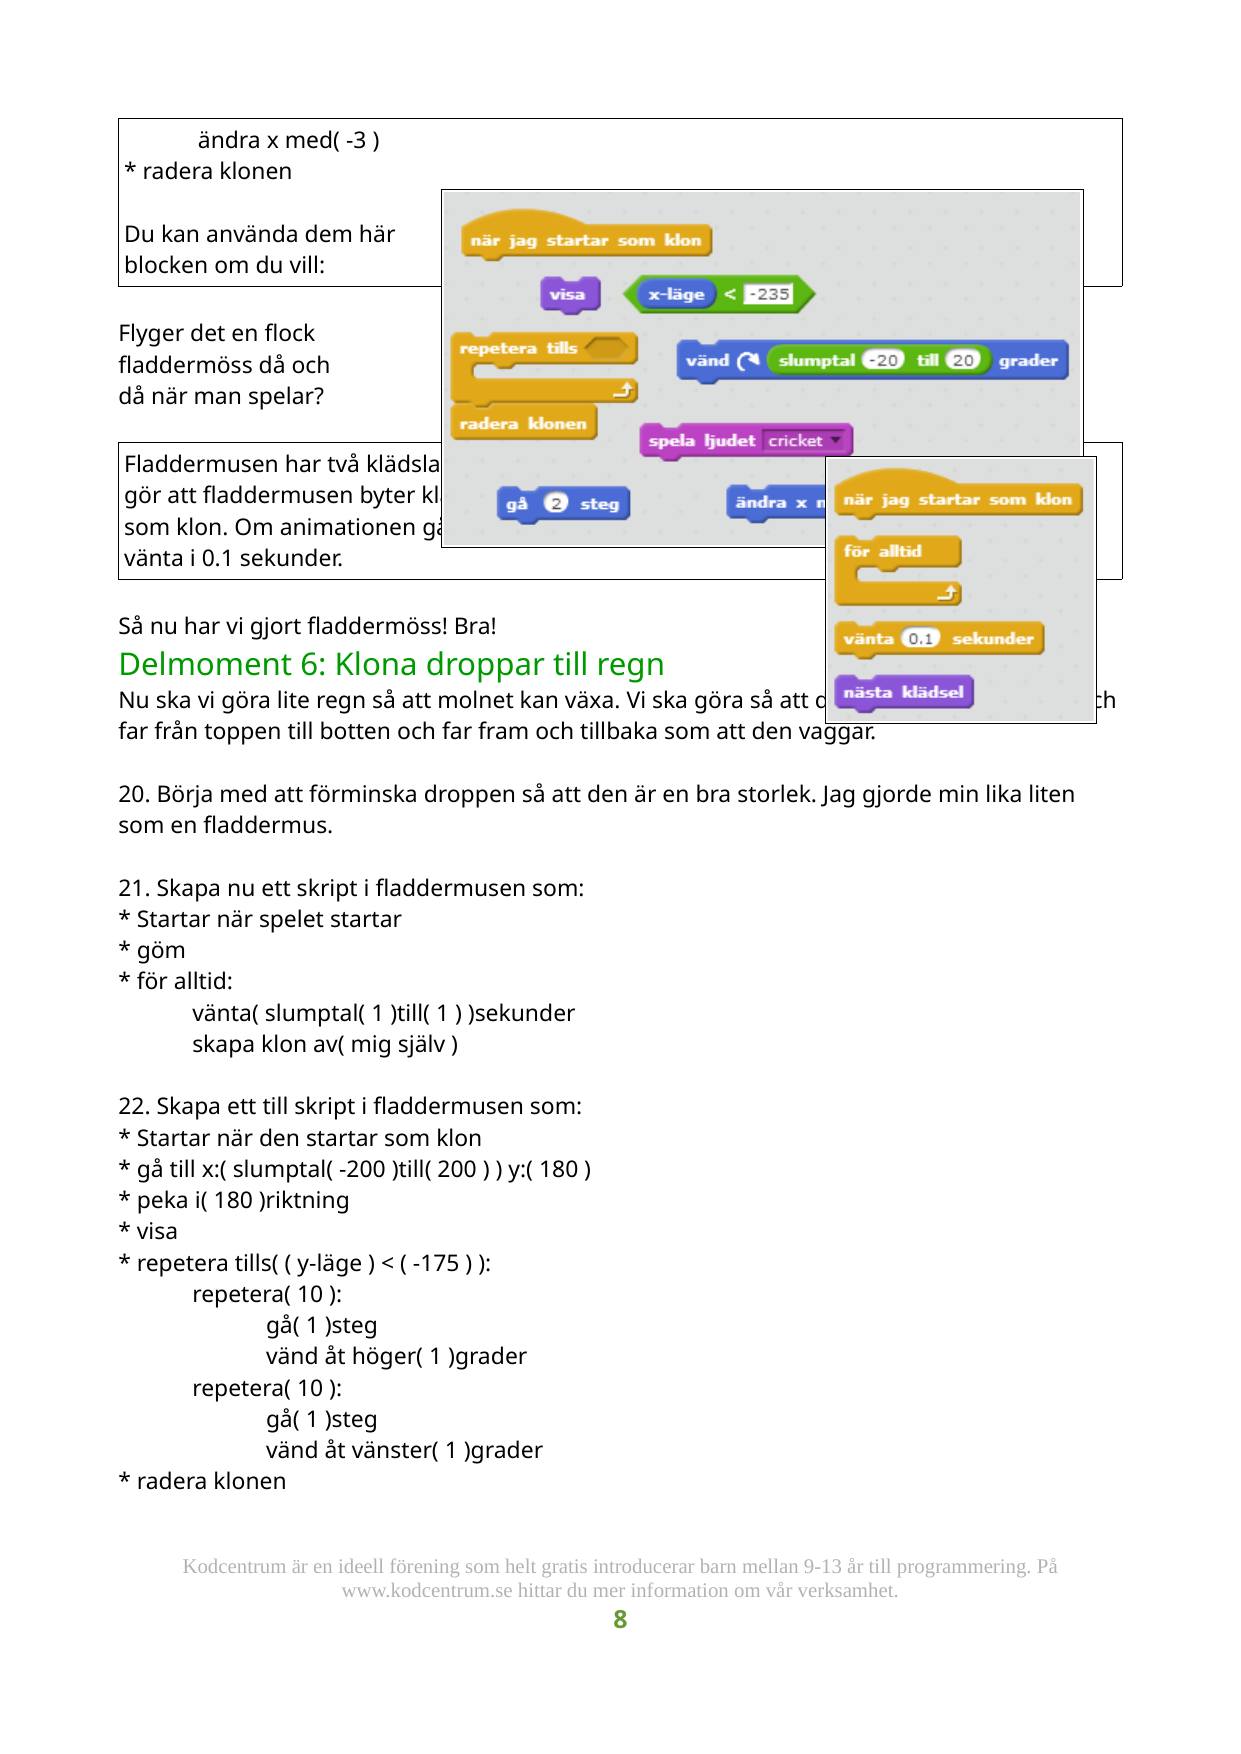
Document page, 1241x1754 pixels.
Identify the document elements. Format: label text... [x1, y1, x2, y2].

text fladdermöss då och [118, 348, 441, 380]
text * peka i( 180 )riktning [118, 1184, 1122, 1215]
text [1084, 380, 1122, 411]
text Flyger det en flock [118, 317, 441, 348]
text Så nu har vi gjort fladdermöss! Bra! [118, 610, 825, 641]
text * göm [118, 934, 1122, 965]
text * Startar när spelet startar [118, 903, 1122, 934]
text vänta( slumptal( 1 )till( 1 ) )sekunder [118, 997, 1122, 1028]
text * radera klonen [118, 1465, 1122, 1497]
text * gå till x:( slumptal( -200 )till( 200 ) ) y:( 180 ) [118, 1153, 1122, 1184]
text gå( 1 )steg [118, 1403, 1122, 1434]
text * Startar när den startar som klon [118, 1122, 1122, 1153]
text 20. Börja med att förminska droppen så att den är en bra storlek. Jag gjorde min lika liten som en fladdermus. [118, 778, 1122, 840]
table_header 19. Skapa ett skript som: * Startar när den startar som klon * spela ljudet Djur/cricket * visa * repetera tills( ( x-läge ) < ( -235 ) ) vänd åt höger( slumptal( -20 )till( 20 ) ) gå( 2 )steg ändra x med( -3 ) * radera klonen Du kan använda dem här blocken om du vill: [442, 190, 1083, 547]
text då när man spelar? [118, 380, 441, 411]
text vänd åt vänster( 1 )grader [118, 1434, 1122, 1465]
table_header [1084, 443, 1122, 579]
text gå( 1 )steg [118, 1309, 1122, 1340]
text repetera( 10 ): [118, 1372, 1122, 1403]
table_header Fladdermusen har två klädslar. Försök att skapa ett skript som gör att fladdermusen byter klädsel hela tiden när den startat som klon. Om animationen går för snabbt så kan du lägga till vänta i 0.1 sekunder. [119, 443, 825, 579]
text vänd åt höger( 1 )grader [118, 1340, 1122, 1372]
text * repetera tills( ( y-läge ) < ( -175 ) ): [118, 1247, 1122, 1278]
text Nu ska vi göra lite regn så att molnet kan växa. Vi ska göra så att droppen klonar sig själv och far från toppen till botten och far fram och tillbaka som att den vaggar. [118, 684, 1122, 747]
text [1097, 610, 1122, 641]
text repetera( 10 ): [118, 1278, 1122, 1309]
picture [827, 459, 1094, 721]
text 22. Skapa ett till skript i fladdermusen som: [118, 1090, 1122, 1122]
text * för alltid: [118, 965, 1122, 997]
text [1084, 348, 1122, 380]
table_header 19. Skapa ett skript som: * Startar när den startar som klon * spela ljudet Djur/cricket * visa * repetera tills( ( x-läge ) < ( -235 ) ) vänd åt höger( slumptal( -20 )till( 20 ) ) gå( 2 )steg ändra x med( -3 ) * radera klonen Du kan använda dem här blocken om du vill: [119, 119, 1122, 192]
text [1084, 317, 1122, 348]
table_header 19. Skapa ett skript som: * Startar när den startar som klon * spela ljudet Djur/cricket * visa * repetera tills( ( x-läge ) < ( -235 ) ) vänd åt höger( slumptal( -20 )till( 20 ) ) gå( 2 )steg ändra x med( -3 ) * radera klonen Du kan använda dem här blocken om du vill: [119, 193, 441, 286]
text * visa [118, 1215, 1122, 1247]
text 21. Skapa nu ett skript i fladdermusen som: [118, 872, 1122, 903]
text Delmoment 6: Klona droppar till regn [118, 641, 825, 684]
picture [443, 192, 1080, 545]
text [1097, 641, 1122, 684]
text skapa klon av( mig själv ) [118, 1028, 1122, 1059]
